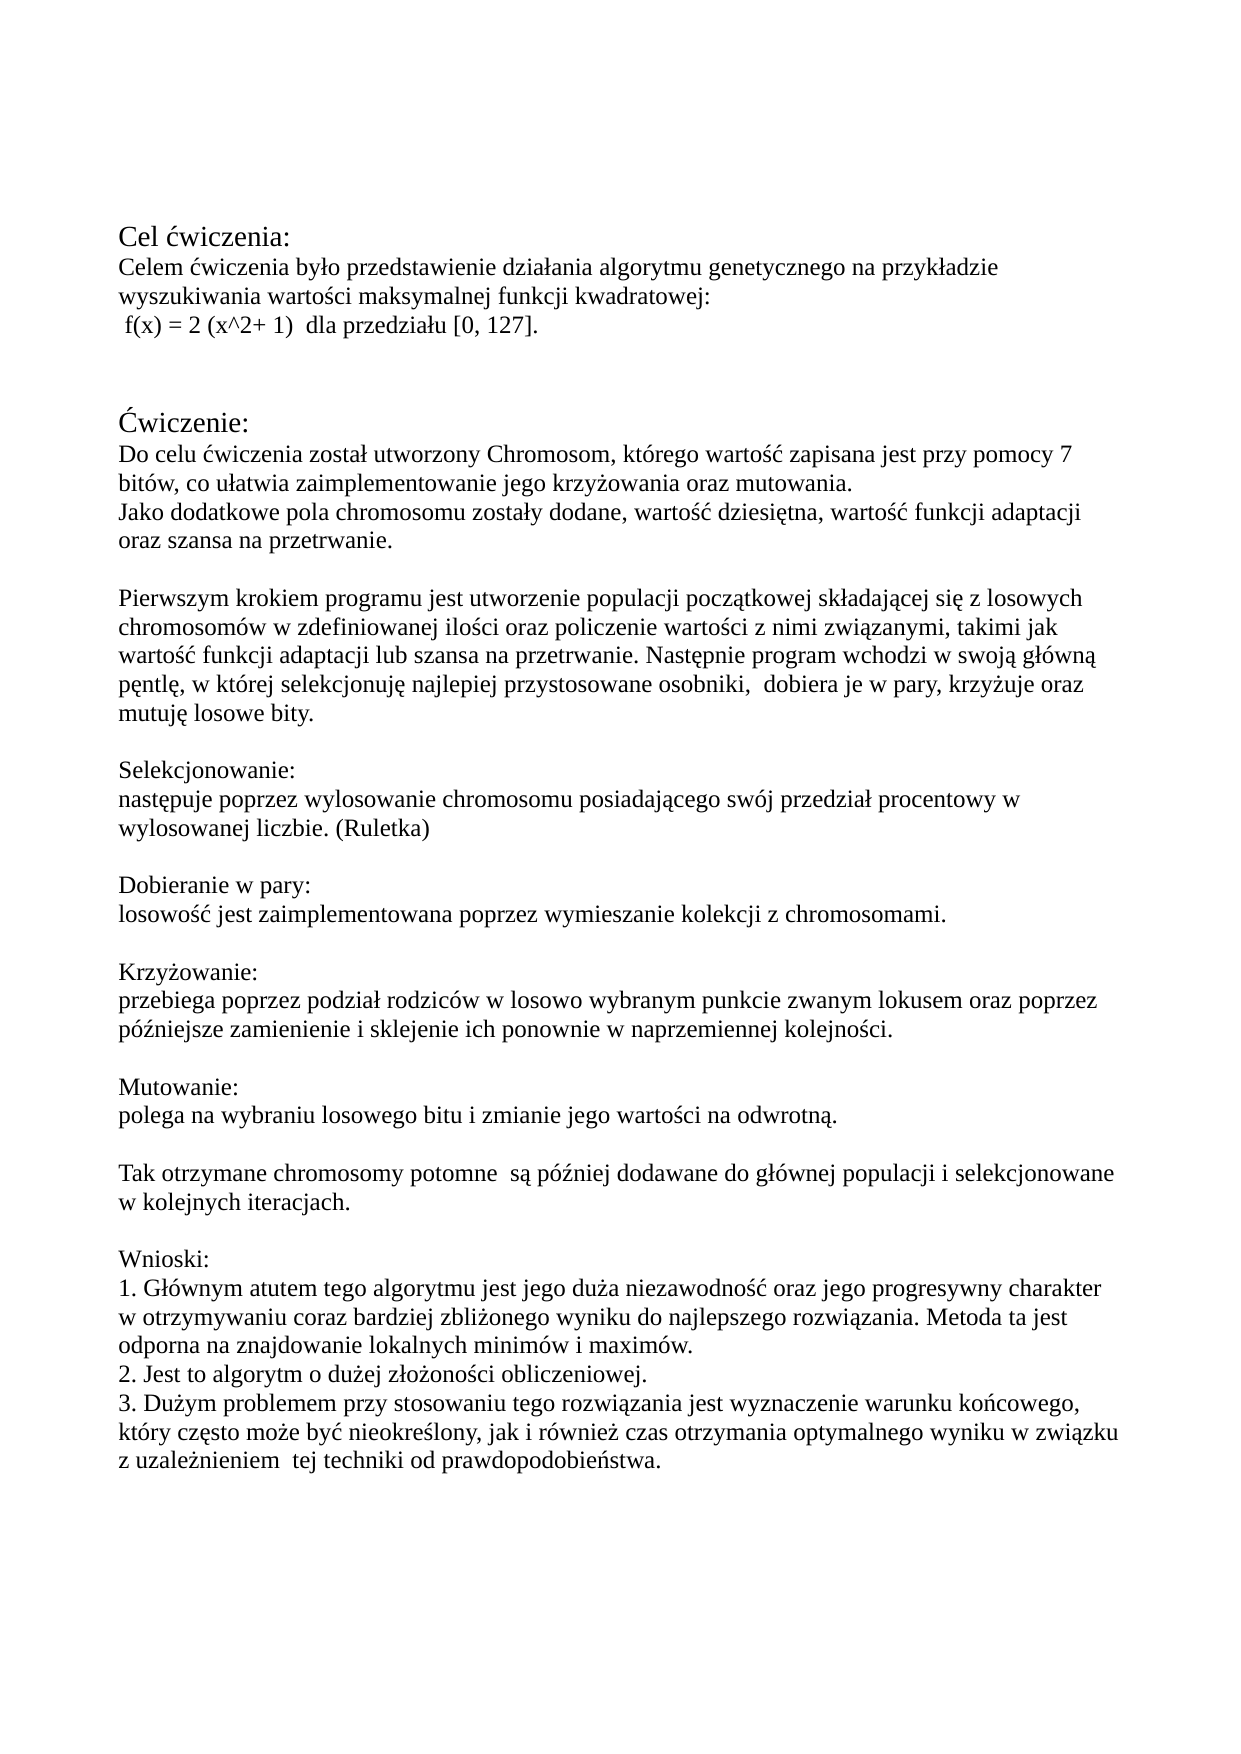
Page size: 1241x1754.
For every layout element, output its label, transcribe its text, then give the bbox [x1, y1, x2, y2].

text 1. Głównym atutem tego algorytmu jest jego duża niezawodność oraz jego progresywny charakter w otrzymywaniu coraz bardziej zbliżonego wyniku do najlepszego rozwiązania. Metoda ta jest odporna na znajdowanie lokalnych minimów i maximów. [118, 1273, 1122, 1359]
text 2. Jest to algorytm o dużej złożoności obliczeniowej. [118, 1359, 1122, 1388]
text Tak otrzymane chromosomy potomne są później dodawane do głównej populacji i selekcjonowane w kolejnych iteracjach. [118, 1158, 1122, 1215]
text Wnioski: [118, 1244, 1122, 1273]
text Pierwszym krokiem programu jest utworzenie populacji początkowej składającej się z losowych chromosomów w zdefiniowanej ilości oraz policzenie wartości z nimi związanymi, takimi jak wartość funkcji adaptacji lub szansa na przetrwanie. Następnie program wchodzi w swoją główną pęntlę, w której selekcjonuję najlepiej przystosowane osobniki, dobiera je w pary, krzyżuje oraz mutuję losowe bity. [118, 583, 1122, 727]
text Do celu ćwiczenia został utworzony Chromosom, którego wartość zapisana jest przy pomocy 7 bitów, co ułatwia zaimplementowanie jego krzyżowania oraz mutowania. [118, 439, 1122, 497]
text Selekcjonowanie: [118, 755, 1122, 784]
text Ćwiczenie: [118, 406, 1122, 439]
text Cel ćwiczenia: [118, 219, 1122, 252]
text polega na wybraniu losowego bitu i zmianie jego wartości na odwrotną. [118, 1100, 1122, 1129]
text następuje poprzez wylosowanie chromosomu posiadającego swój przedział procentowy w wylosowanej liczbie. (Ruletka) [118, 784, 1122, 842]
text losowość jest zaimplementowana poprzez wymieszanie kolekcji z chromosomami. [118, 899, 1122, 928]
text Mutowanie: [118, 1072, 1122, 1100]
text 3. Dużym problemem przy stosowaniu tego rozwiązania jest wyznaczenie warunku końcowego, który często może być nieokreślony, jak i również czas otrzymania optymalnego wyniku w związku z uzależnieniem tej techniki od prawdopodobieństwa. [118, 1388, 1122, 1474]
text Dobieranie w pary: [118, 870, 1122, 899]
text Jako dodatkowe pola chromosomu zostały dodane, wartość dziesiętna, wartość funkcji adaptacji oraz szansa na przetrwanie. [118, 497, 1122, 554]
text Celem ćwiczenia było przedstawienie działania algorytmu genetycznego na przykładzie wyszukiwania wartości maksymalnej funkcji kwadratowej: [118, 252, 1122, 310]
text f(x) = 2 (x^2+ 1) dla przedziału [0, 127]. [118, 310, 1122, 338]
text przebiega poprzez podział rodziców w losowo wybranym punkcie zwanym lokusem oraz poprzez późniejsze zamienienie i sklejenie ich ponownie w naprzemiennej kolejności. [118, 985, 1122, 1043]
text Krzyżowanie: [118, 957, 1122, 985]
